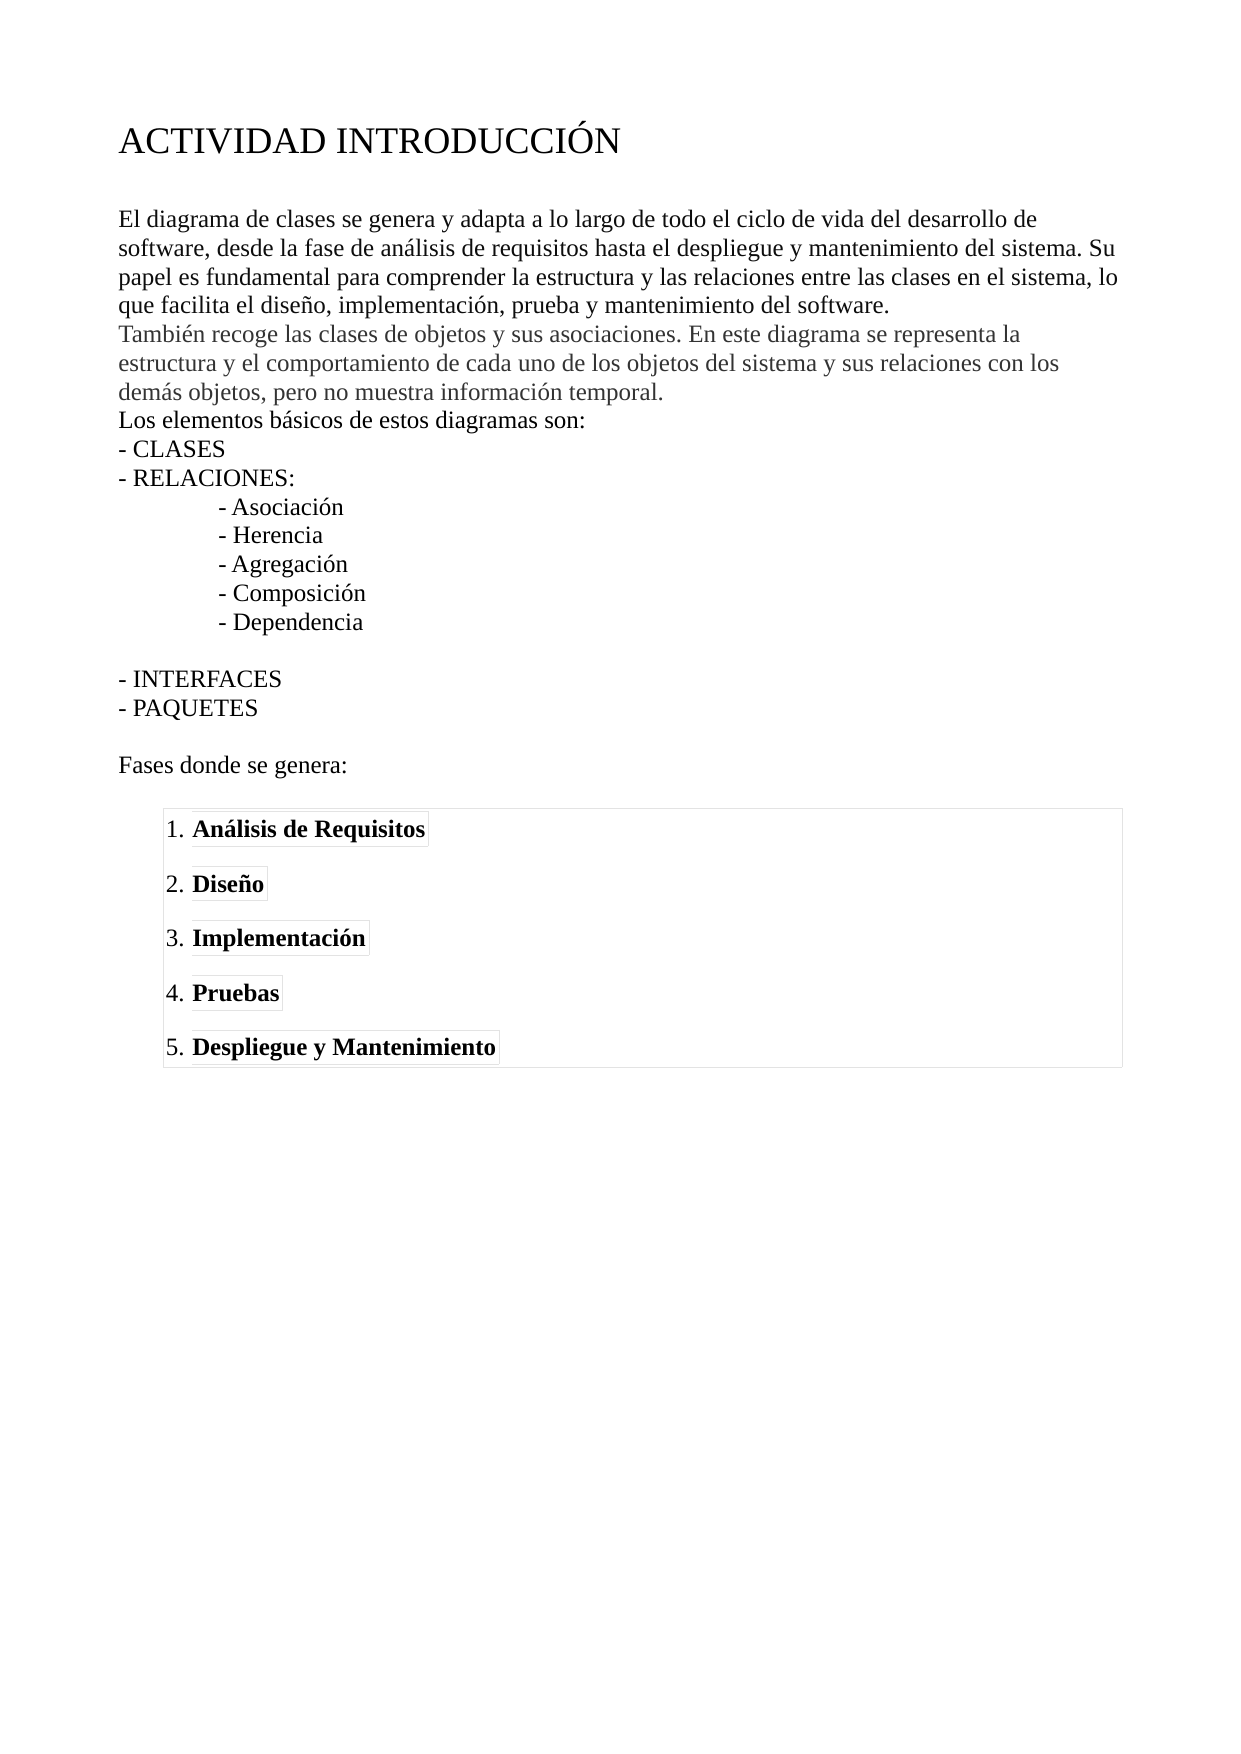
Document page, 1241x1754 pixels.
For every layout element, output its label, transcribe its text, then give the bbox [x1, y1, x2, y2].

text - Composición [118, 578, 1122, 607]
text ACTIVIDAD INTRODUCCIÓN [118, 118, 1122, 161]
text - PAQUETES [118, 693, 1122, 722]
list Implementación [164, 917, 1122, 955]
text - Agregación [118, 549, 1122, 578]
text - RELACIONES: [118, 463, 1122, 492]
text Fases donde se genera: [118, 751, 1122, 779]
text - Asociación [118, 492, 1122, 521]
list Pruebas [164, 972, 1122, 1010]
text También recoge las clases de objetos y sus asociaciones. En este diagrama se representa la estructura y el comportamiento de cada uno de los objetos del sistema y sus relaciones con los demás objetos, pero no muestra información temporal. [118, 319, 1122, 406]
list Análisis de Requisitos [164, 809, 1122, 846]
text - Dependencia [118, 607, 1122, 636]
list Diseño [164, 863, 1122, 901]
text - INTERFACES [118, 664, 1122, 693]
text - Herencia [118, 521, 1122, 549]
text Los elementos básicos de estos diagramas son: [118, 406, 1122, 434]
list Despliegue y Mantenimiento [164, 1026, 1122, 1067]
text - CLASES [118, 434, 1122, 463]
text El diagrama de clases se genera y adapta a lo largo de todo el ciclo de vida del desarrollo de software, desde la fase de análisis de requisitos hasta el despliegue y mantenimiento del sistema. Su papel es fundamental para comprender la estructura y las relaciones entre las clases en el sistema, lo que facilita el diseño, implementación, prueba y mantenimiento del software. [118, 204, 1122, 319]
